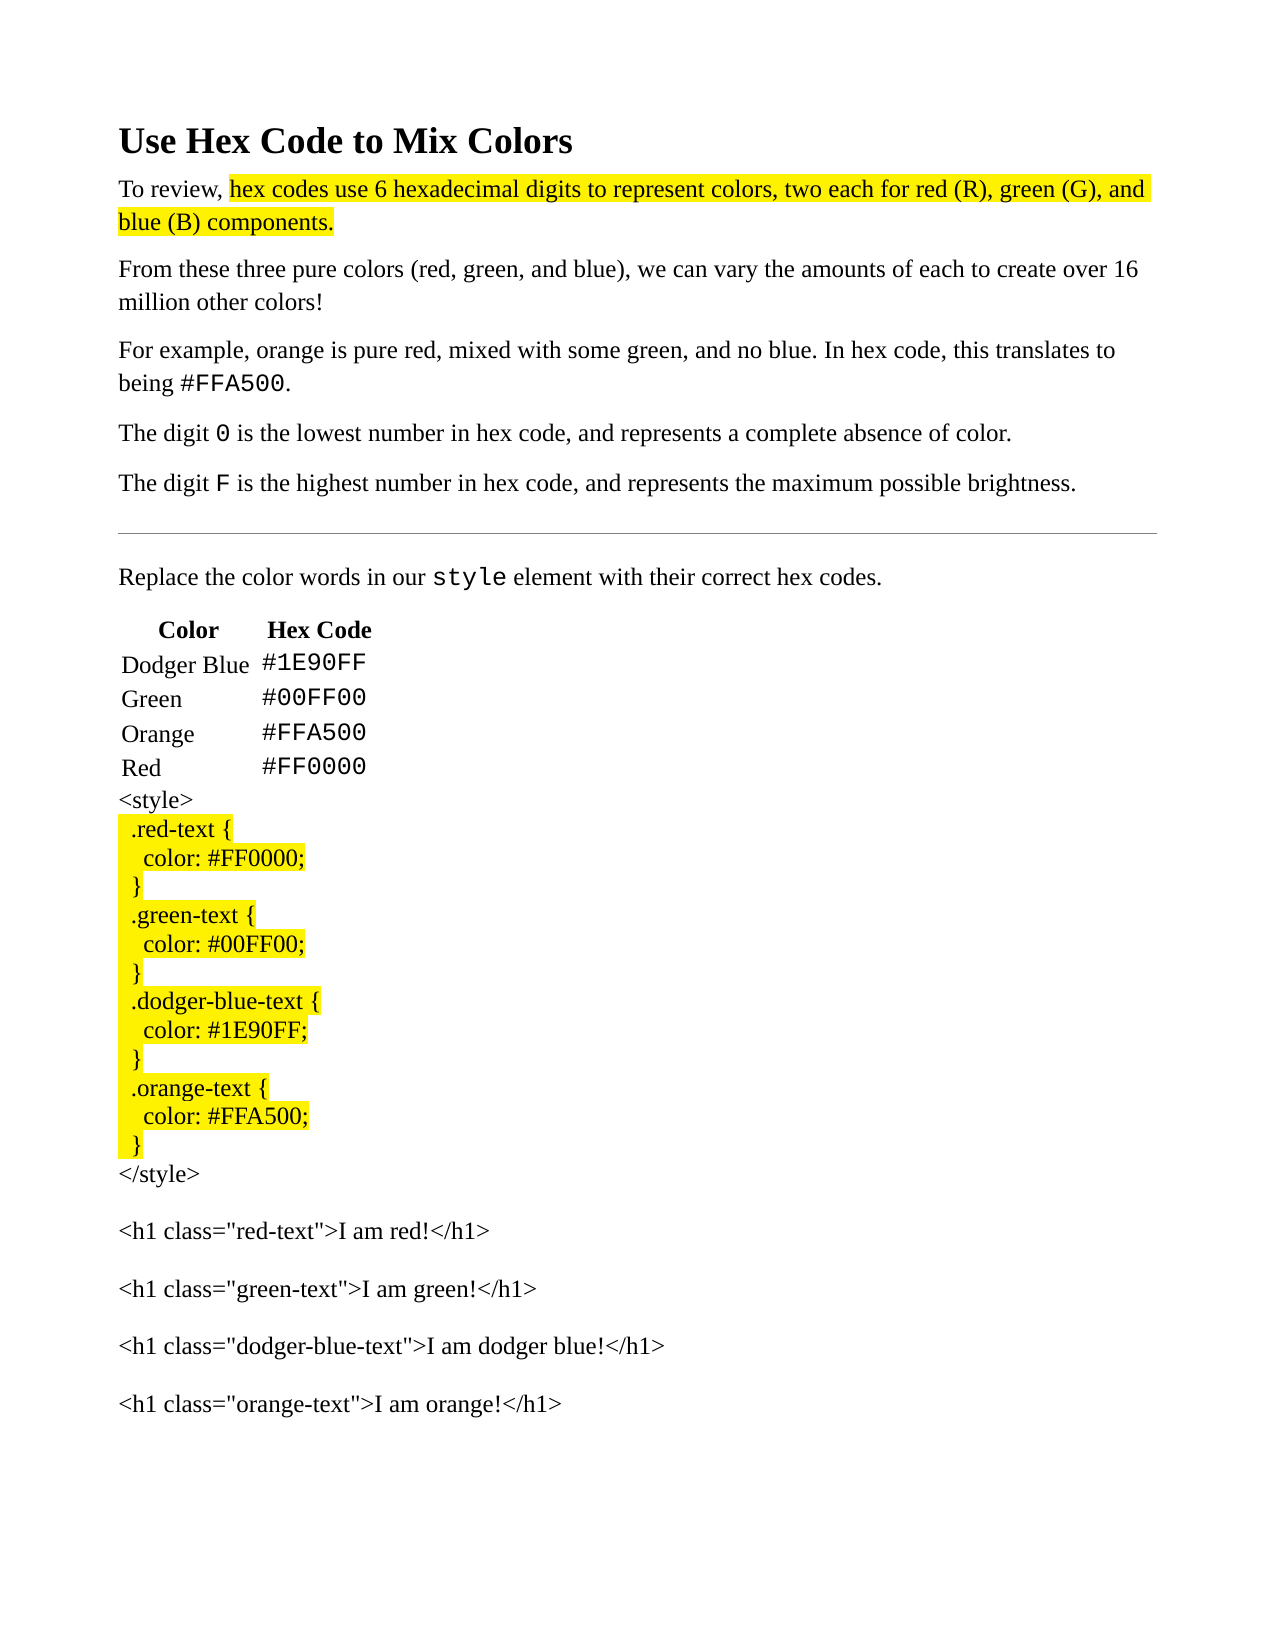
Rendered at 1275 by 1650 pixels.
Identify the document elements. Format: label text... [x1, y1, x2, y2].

table_cell #1E90FF [259, 647, 380, 681]
table_cell #FFA500 [259, 716, 380, 751]
text color: #FF0000; [118, 843, 1157, 871]
text <h1 class="orange-text">I am orange!</h1> [118, 1389, 1157, 1418]
text From these three pure colors (red, green, and blue), we can vary the amounts of each to create over 16 million other colors! [118, 254, 1157, 316]
table_cell #00FF00 [259, 681, 380, 716]
text For example, orange is pure red, mixed with some green, and no blue. In hex code, this translates to being #FFA500. [118, 335, 1157, 399]
text } [118, 958, 1157, 986]
table_cell Orange [118, 716, 259, 751]
text <style> [118, 785, 1157, 814]
table_cell Green [118, 681, 259, 716]
text The digit F is the highest number in hex code, and represents the maximum possible brightness. [118, 468, 1157, 499]
text <h1 class="dodger-blue-text">I am dodger blue!</h1> [118, 1331, 1157, 1360]
text Replace the color words in our style element with their correct hex codes. [118, 562, 1157, 593]
table_cell Red [118, 751, 259, 785]
text .green-text { [118, 900, 1157, 929]
table_header Hex Code [259, 612, 380, 647]
text </style> [118, 1159, 1157, 1188]
text .red-text { [118, 814, 1157, 843]
table_cell #FF0000 [259, 751, 380, 785]
text To review, hex codes use 6 hexadecimal digits to represent colors, two each for red (R), green (G), and blue (B) components. [118, 174, 1157, 236]
text The digit 0 is the lowest number in hex code, and represents a complete absence of color. [118, 418, 1157, 449]
text color: #1E90FF; [118, 1015, 1157, 1044]
text <h1 class="red-text">I am red!</h1> [118, 1216, 1157, 1245]
text .orange-text { [118, 1073, 1157, 1101]
text color: #00FF00; [118, 929, 1157, 958]
subtitle Use Hex Code to Mix Colors [118, 118, 1157, 161]
text color: #FFA500; [118, 1101, 1157, 1130]
text } [118, 1130, 1157, 1159]
table_header Color [118, 612, 259, 647]
table_cell Dodger Blue [118, 647, 259, 681]
text .dodger-blue-text { [118, 986, 1157, 1015]
text } [118, 1044, 1157, 1073]
text <h1 class="green-text">I am green!</h1> [118, 1274, 1157, 1303]
text } [118, 871, 1157, 900]
